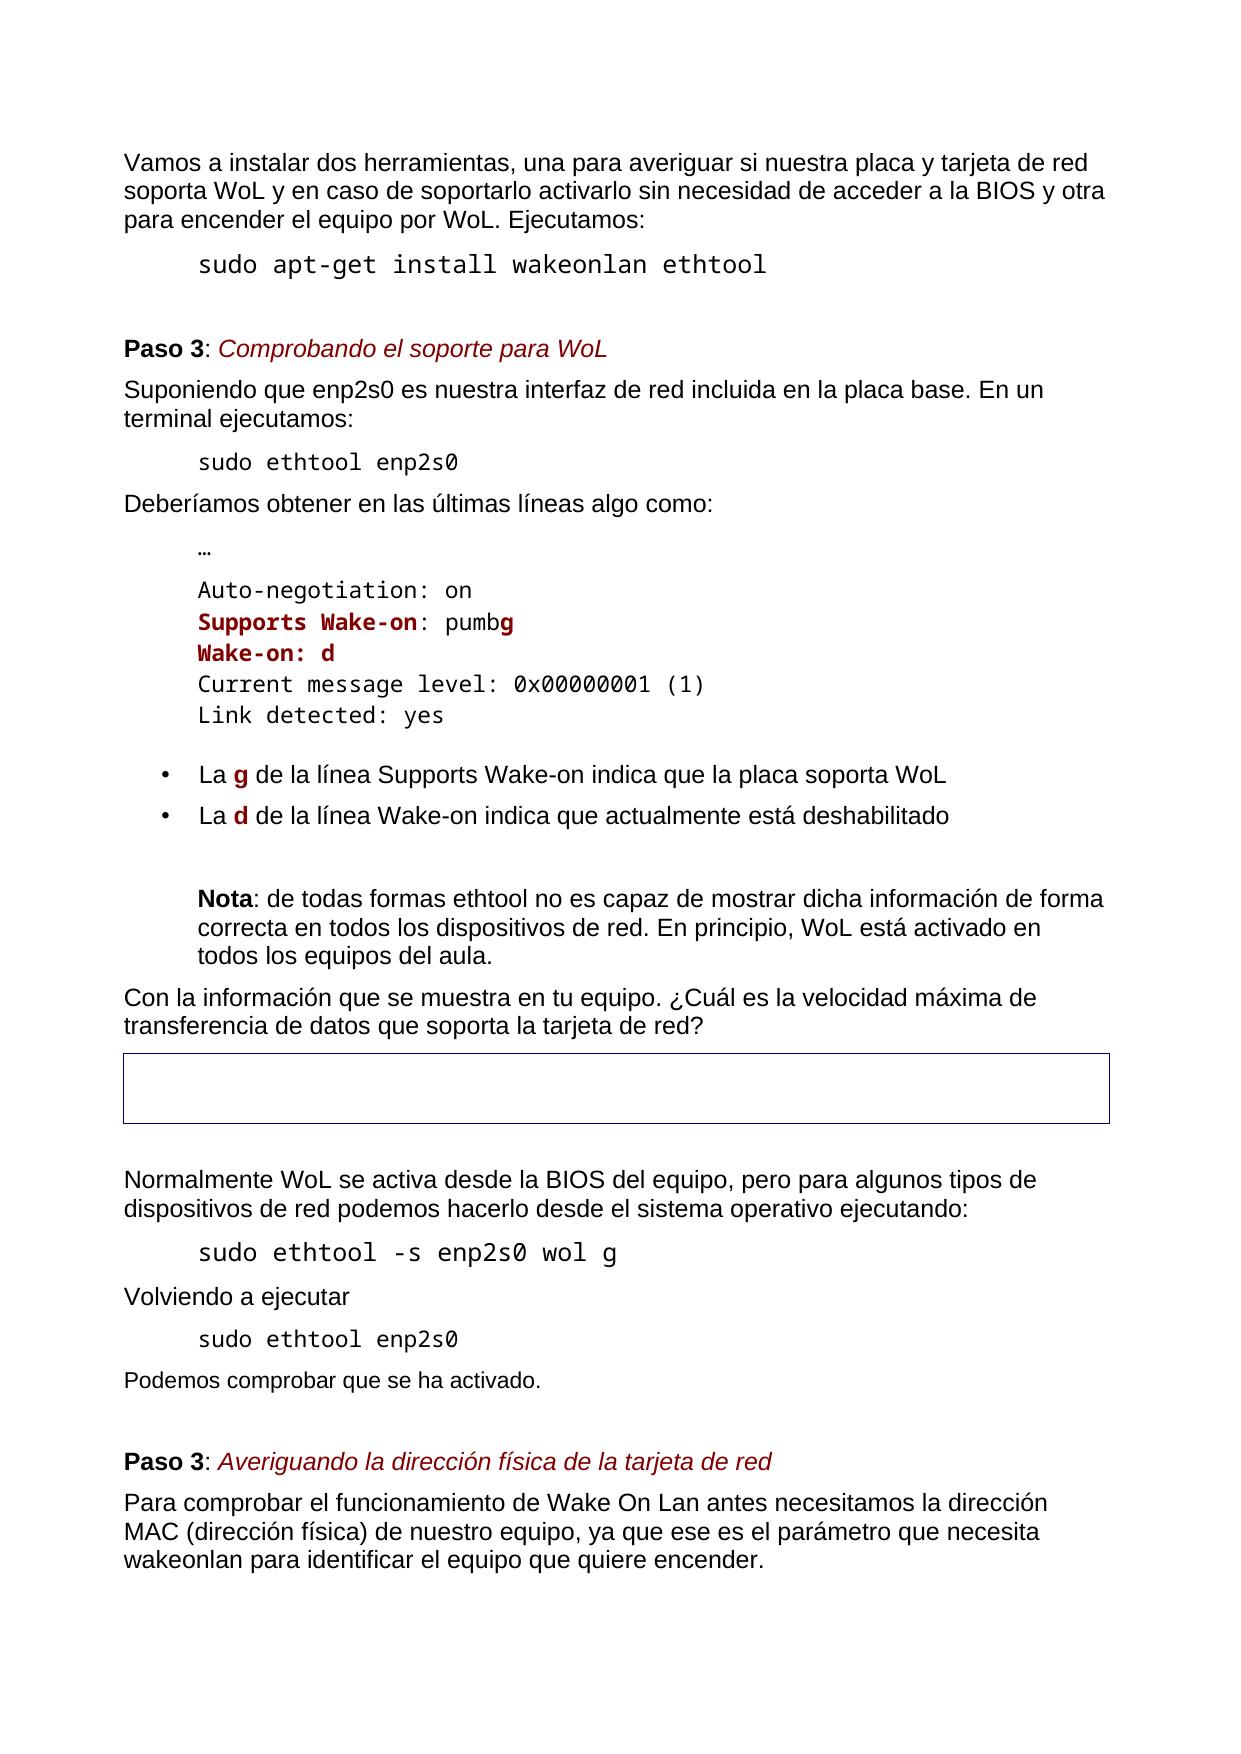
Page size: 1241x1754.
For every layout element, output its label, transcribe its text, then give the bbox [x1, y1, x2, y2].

text Para comprobar el funcionamiento de Wake On Lan antes necesitamos la dirección MAC (dirección física) de nuestro equipo, ya que ese es el parámetro que necesita wakeonlan para identificar el equipo que quiere encender. [123, 1488, 1109, 1574]
list La d de la línea Wake-on indica que actualmente está deshabilitado [161, 801, 1109, 830]
text Link detected: yes [197, 699, 1109, 730]
text Volviendo a ejecutar [123, 1282, 1109, 1310]
table_header [124, 1054, 1109, 1123]
text Deberíamos obtener en las últimas líneas algo como: [123, 489, 1109, 518]
text sudo ethtool enp2s0 [197, 445, 1109, 477]
text Podemos comprobar que se ha activado. [123, 1367, 1109, 1393]
text Current message level: 0x00000001 (1) [197, 668, 1109, 699]
text sudo ethtool enp2s0 [123, 1323, 1109, 1354]
text sudo ethtool -s enp2s0 wol g [123, 1235, 1109, 1269]
text Suponiendo que enp2s0 es nuestra interfaz de red incluida en la placa base. En un terminal ejecutamos: [123, 375, 1109, 433]
text sudo apt-get install wakeonlan ethtool [197, 246, 1109, 280]
text Con la información que se muestra en tu equipo. ¿Cuál es la velocidad máxima de transferencia de datos que soporta la tarjeta de red? [123, 983, 1109, 1040]
list La g de la línea Supports Wake-on indica que la placa soporta WoL [161, 760, 1109, 789]
text Paso 3: Comprobando el soporte para WoL [123, 334, 1109, 363]
text Auto-negotiation: on [197, 574, 1109, 605]
text Wake-on: d [197, 637, 1109, 668]
text Normalmente WoL se activa desde la BIOS del equipo, pero para algunos tipos de dispositivos de red podemos hacerlo desde el sistema operativo ejecutando: [123, 1165, 1109, 1223]
text Nota: de todas formas ethtool no es capaz de mostrar dicha información de forma correcta en todos los dispositivos de red. En principio, WoL está activado en todos los equipos del aula. [197, 884, 1109, 970]
text Vamos a instalar dos herramientas, una para averiguar si nuestra placa y tarjeta de red soporta WoL y en caso de soportarlo activarlo sin necesidad de acceder a la BIOS y otra para encender el equipo por WoL. Ejecutamos: [123, 148, 1109, 234]
text … [197, 530, 1109, 562]
text Paso 3: Averiguando la dirección física de la tarjeta de red [123, 1447, 1109, 1476]
text Supports Wake-on: pumbg [197, 605, 1109, 637]
